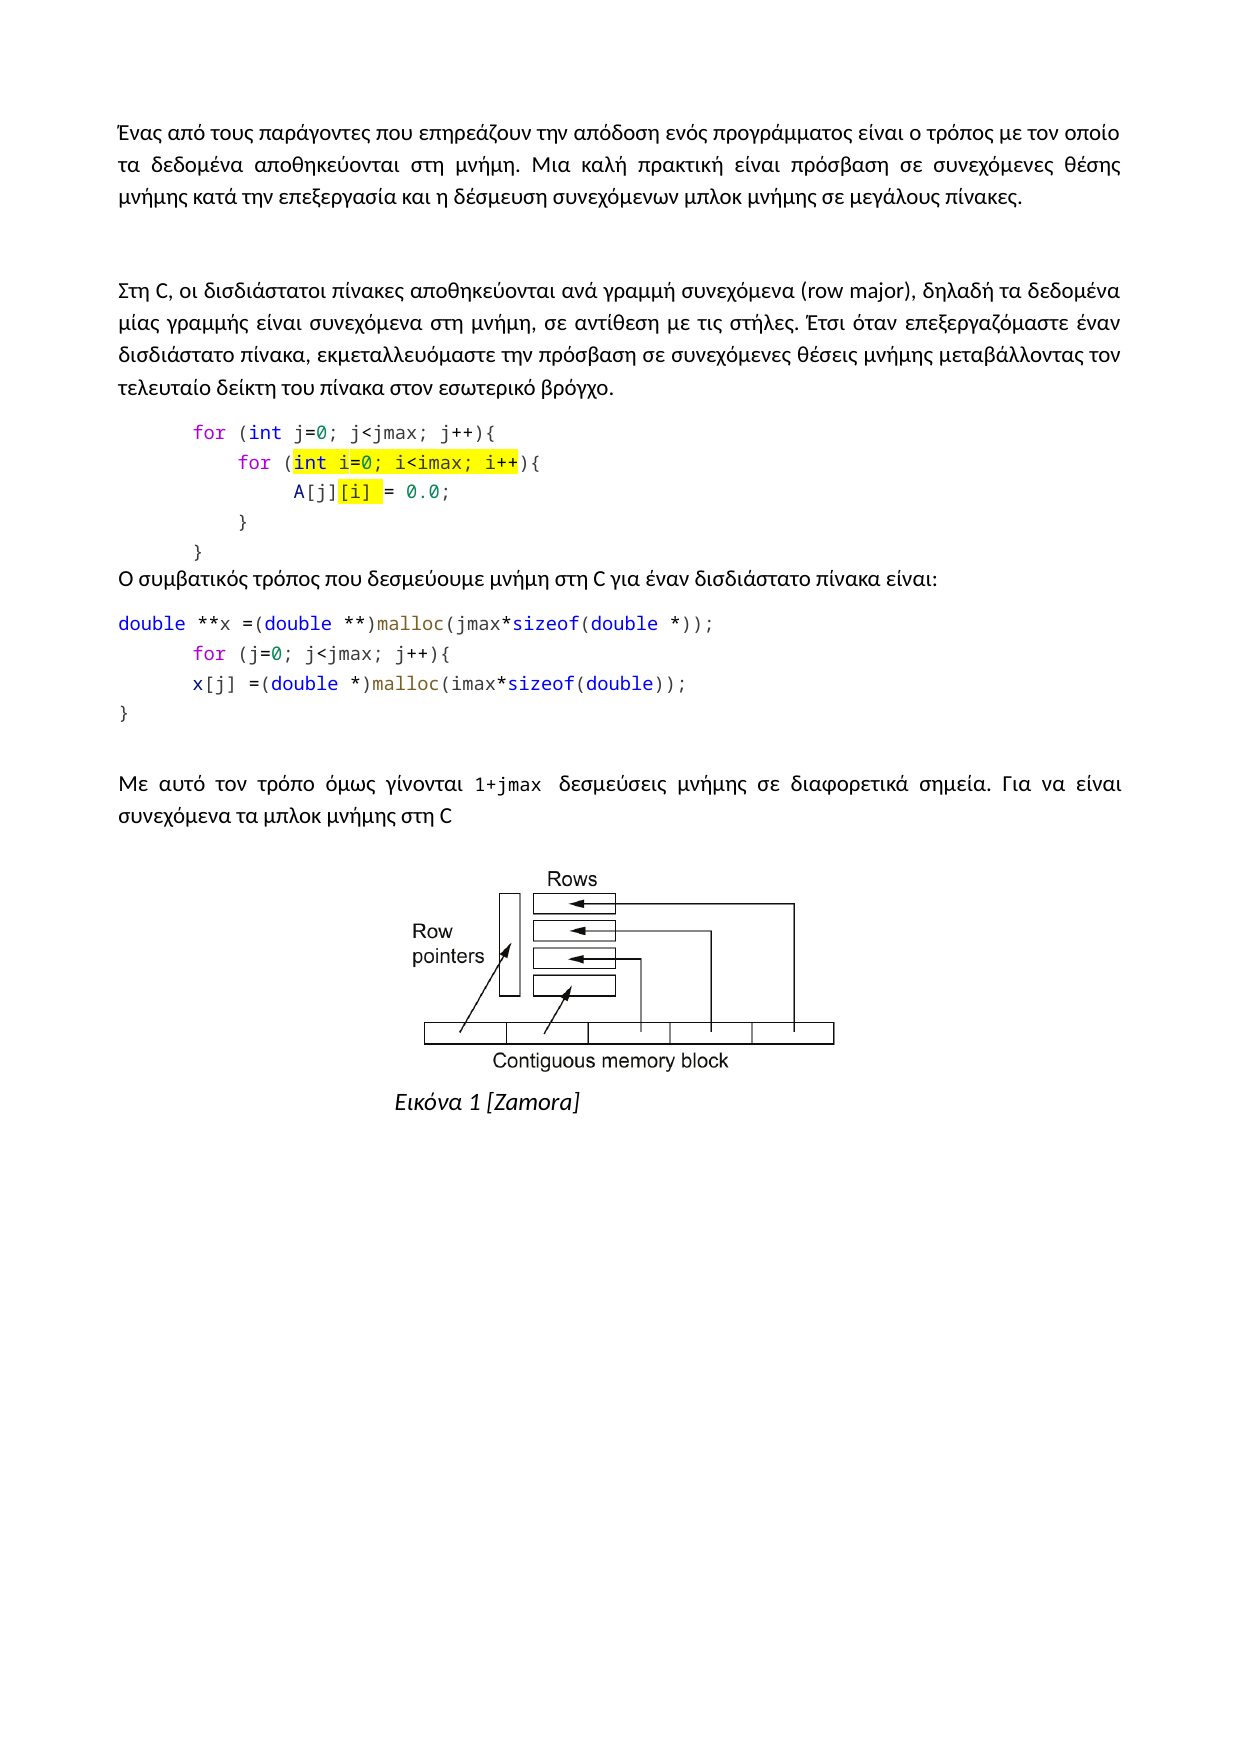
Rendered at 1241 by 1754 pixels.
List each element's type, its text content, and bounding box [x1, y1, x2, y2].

text for (j=0; j<jmax; j++){ [118, 636, 1122, 666]
text Ένας από τους παράγοντες που επηρεάζουν την απόδοση ενός προγράμματος είναι ο τρόπος με τον οποίο τα δεδομένα αποθηκεύονται στη μνήμη. Μια καλή πρακτική είναι πρόσβαση σε συνεχόμενες θέσης μνήμης κατά την επεξεργασία και η δέσμευση συνεχόμενων μπλοκ μνήμης σε μεγάλους πίνακες. [118, 118, 1122, 211]
text Ο συμβατικός τρόπος που δεσμεύουμε μνήμη στη C για έναν δισδιάστατο πίνακα είναι: [118, 564, 1122, 592]
text } [118, 534, 1122, 564]
text } [118, 504, 1122, 534]
picture [394, 860, 846, 1086]
text for (int i=0; i<imax; i++){ [118, 445, 1122, 474]
text A[j][i] = 0.0; [118, 474, 1122, 504]
text Εικόνα 1 [Zamora] [394, 1086, 846, 1116]
text x[j] =(double *)malloc(imax*sizeof(double)); [118, 666, 1122, 695]
text Με αυτό τον τρόπο όμως γίνονται 1+jmax δεσμεύσεις μνήμης σε διαφορετικά σημεία. Για να είναι συνεχόμενα τα μπλοκ μνήμης στη C [118, 769, 1122, 829]
text double **x =(double **)malloc(jmax*sizeof(double *)); [118, 610, 1122, 636]
text Στη C, οι δισδιάστατοι πίνακες αποθηκεύονται ανά γραμμή συνεχόμενα (row major), δηλαδή τα δεδομένα μίας γραμμής είναι συνεχόμενα στη μνήμη, σε αντίθεση με τις στήλες. Έτσι όταν επεξεργαζόμαστε έναν δισδιάστατο πίνακα, εκμεταλλευόμαστε την πρόσβαση σε συνεχόμενες θέσεις μνήμης μεταβάλλοντας τον τελευταίο δείκτη του πίνακα στον εσωτερικό βρόγχο. [118, 276, 1122, 401]
text for (int j=0; j<jmax; j++){ [118, 419, 1122, 445]
text } [118, 695, 1122, 725]
